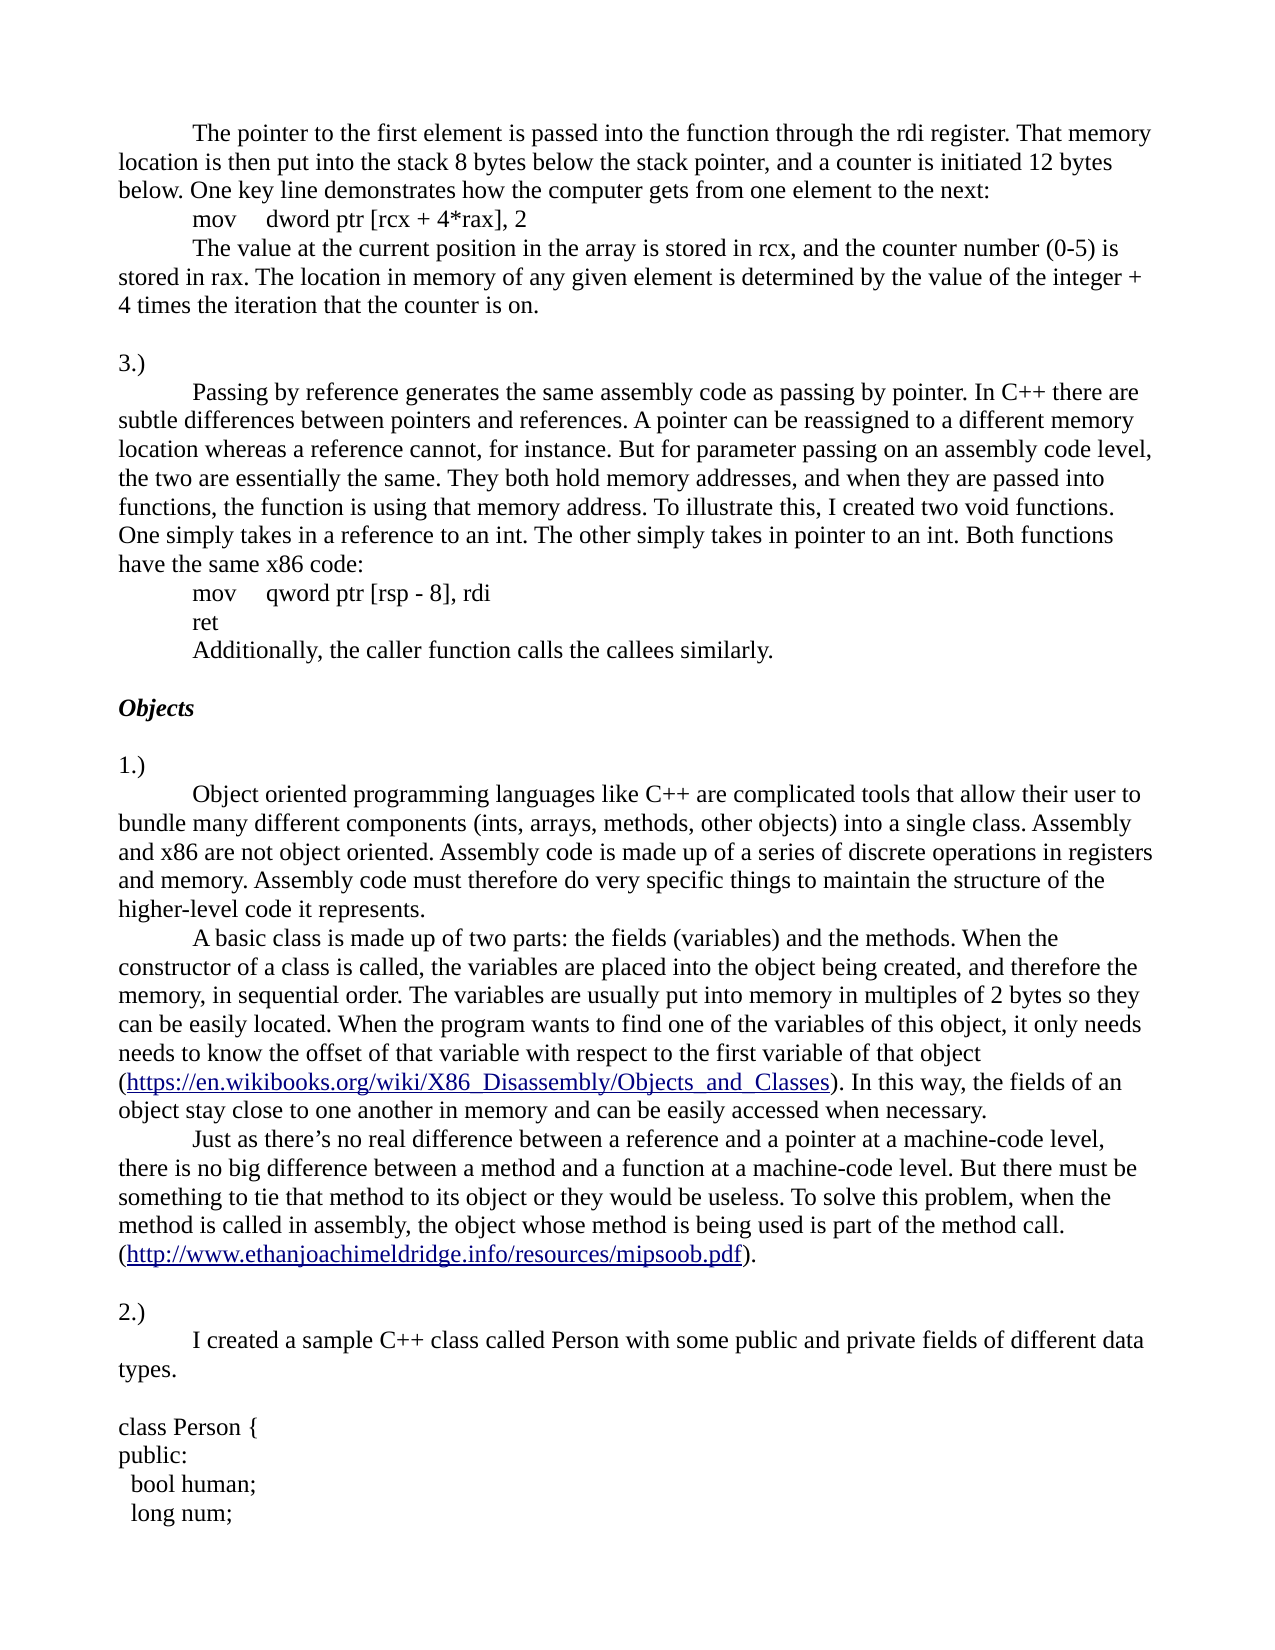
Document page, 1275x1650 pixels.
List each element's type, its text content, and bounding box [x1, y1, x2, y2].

text A basic class is made up of two parts: the fields (variables) and the methods. When the constructor of a class is called, the variables are placed into the object being created, and therefore the memory, in sequential order. The variables are usually put into memory in multiples of 2 bytes so they can be easily located. When the program wants to find one of the variables of this object, it only needs needs to know the offset of that variable with respect to the first variable of that object (https://en.wikibooks.org/wiki/X86_Disassembly/Objects_and_Classes). In this way, the fields of an object stay close to one another in memory and can be easily accessed when necessary. [118, 923, 1157, 1124]
text The pointer to the first element is passed into the function through the rdi register. That memory location is then put into the stack 8 bytes below the stack pointer, and a counter is initiated 12 bytes below. One key line demonstrates how the computer gets from one element to the next: [118, 118, 1157, 204]
text bool human; [118, 1469, 1157, 1498]
text Just as there’s no real difference between a reference and a pointer at a machine-code level, there is no big difference between a method and a function at a machine-code level. But there must be something to tie that method to its object or they would be useless. To solve this problem, when the method is called in assembly, the object whose method is being used is part of the method call. (http://www.ethanjoachimeldridge.info/resources/mipsoob.pdf). [118, 1124, 1157, 1268]
text Objects [118, 693, 1157, 722]
text class Person { [118, 1412, 1157, 1441]
text ret [118, 607, 1157, 636]
text Object oriented programming languages like C++ are complicated tools that allow their user to bundle many different components (ints, arrays, methods, other objects) into a single class. Assembly and x86 are not object oriented. Assembly code is made up of a series of discrete operations in registers and memory. Assembly code must therefore do very specific things to maintain the structure of the higher-level code it represents. [118, 779, 1157, 923]
text long num; [118, 1498, 1157, 1527]
text public: [118, 1441, 1157, 1469]
text Passing by reference generates the same assembly code as passing by pointer. In C++ there are subtle differences between pointers and references. A pointer can be reassigned to a different memory location whereas a reference cannot, for instance. But for parameter passing on an assembly code level, the two are essentially the same. They both hold memory addresses, and when they are passed into functions, the function is using that memory address. To illustrate this, I created two void functions. One simply takes in a reference to an int. The other simply takes in pointer to an int. Both functions have the same x86 code: [118, 377, 1157, 578]
text 1.) [118, 751, 1157, 779]
text The value at the current position in the array is stored in rcx, and the counter number (0-5) is stored in rax. The location in memory of any given element is determined by the value of the integer + 4 times the iteration that the counter is on. [118, 233, 1157, 319]
text 3.) [118, 348, 1157, 377]
text mov qword ptr [rsp - 8], rdi [118, 578, 1157, 607]
text mov dword ptr [rcx + 4*rax], 2 [118, 204, 1157, 233]
text 2.) [118, 1297, 1157, 1326]
text Additionally, the caller function calls the callees similarly. [118, 636, 1157, 664]
text I created a sample C++ class called Person with some public and private fields of different data types. [118, 1326, 1157, 1383]
